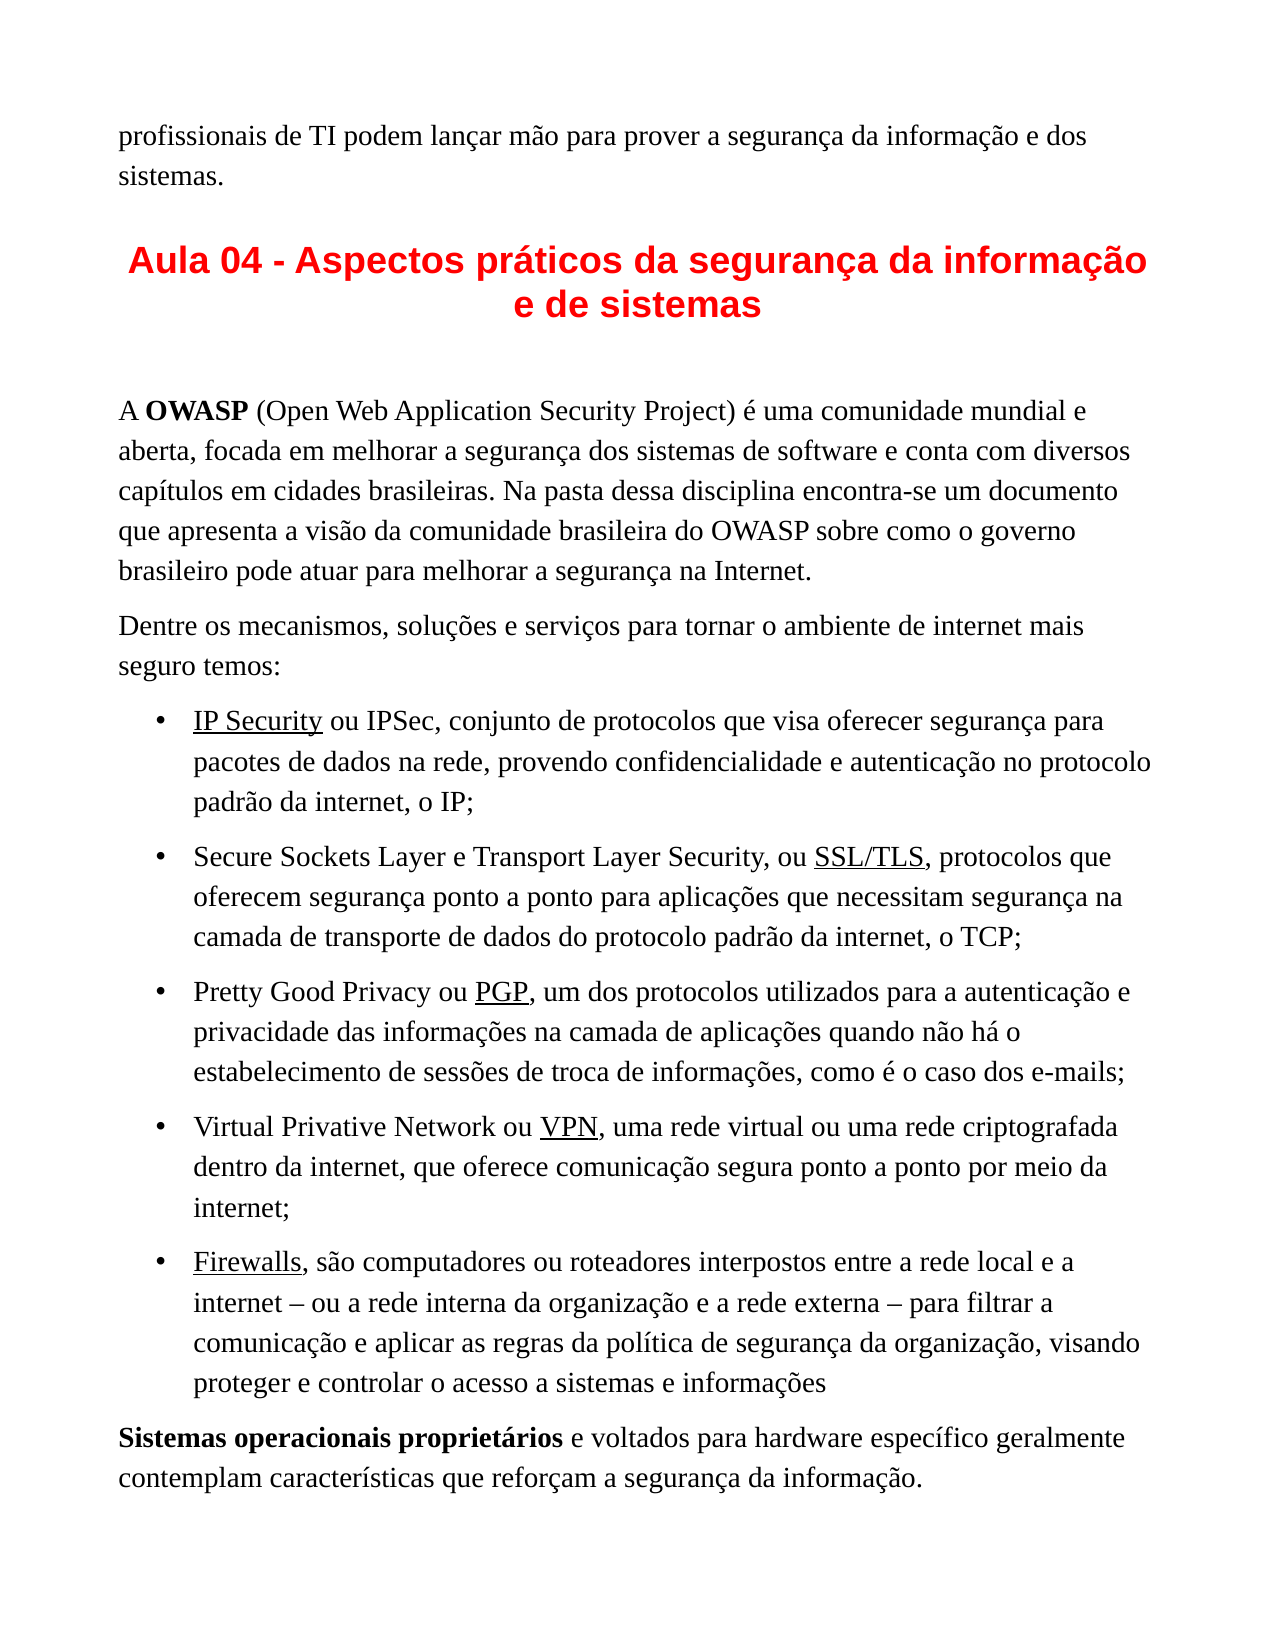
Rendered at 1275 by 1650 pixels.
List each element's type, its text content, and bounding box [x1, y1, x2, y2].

text Dentre os mecanismos, soluções e serviços para tornar o ambiente de internet mais seguro temos: [118, 608, 1157, 682]
list Secure Sockets Layer e Transport Layer Security, ou SSL/TLS, protocolos que oferecem segurança ponto a ponto para aplicações que necessitam segurança na camada de transporte de dados do protocolo padrão da internet, o TCP; [156, 839, 1157, 953]
text Sistemas operacionais proprietários e voltados para hardware específico geralmente contemplam características que reforçam a segurança da informação. [118, 1420, 1157, 1494]
subtitle Aula 04 - Aspectos práticos da segurança da informação e de sistemas [118, 238, 1157, 325]
text A OWASP (Open Web Application Security Project) é uma comunidade mundial e aberta, focada em melhorar a segurança dos sistemas de software e conta com diversos capítulos em cidades brasileiras. Na pasta dessa disciplina encontra-se um documento que apresenta a visão da comunidade brasileira do OWASP sobre como o governo brasileiro pode atuar para melhorar a segurança na Internet. [118, 393, 1157, 587]
text profissionais de TI podem lançar mão para prover a segurança da informação e dos sistemas. [118, 118, 1157, 192]
list Firewalls, são computadores ou roteadores interpostos entre a rede local e a internet – ou a rede interna da organização e a rede externa – para filtrar a comunicação e aplicar as regras da política de segurança da organização, visando proteger e controlar o acesso a sistemas e informações [156, 1244, 1157, 1399]
list IP Security ou IPSec, conjunto de protocolos que visa oferecer segurança para pacotes de dados na rede, provendo confidencialidade e autenticação no protocolo padrão da internet, o IP; [156, 703, 1157, 817]
list Pretty Good Privacy ou PGP, um dos protocolos utilizados para a autenticação e privacidade das informações na camada de aplicações quando não há o estabelecimento de sessões de troca de informações, como é o caso dos e-mails; [156, 974, 1157, 1088]
list Virtual Privative Network ou VPN, uma rede virtual ou uma rede criptografada dentro da internet, que oferece comunicação segura ponto a ponto por meio da internet; [156, 1109, 1157, 1223]
